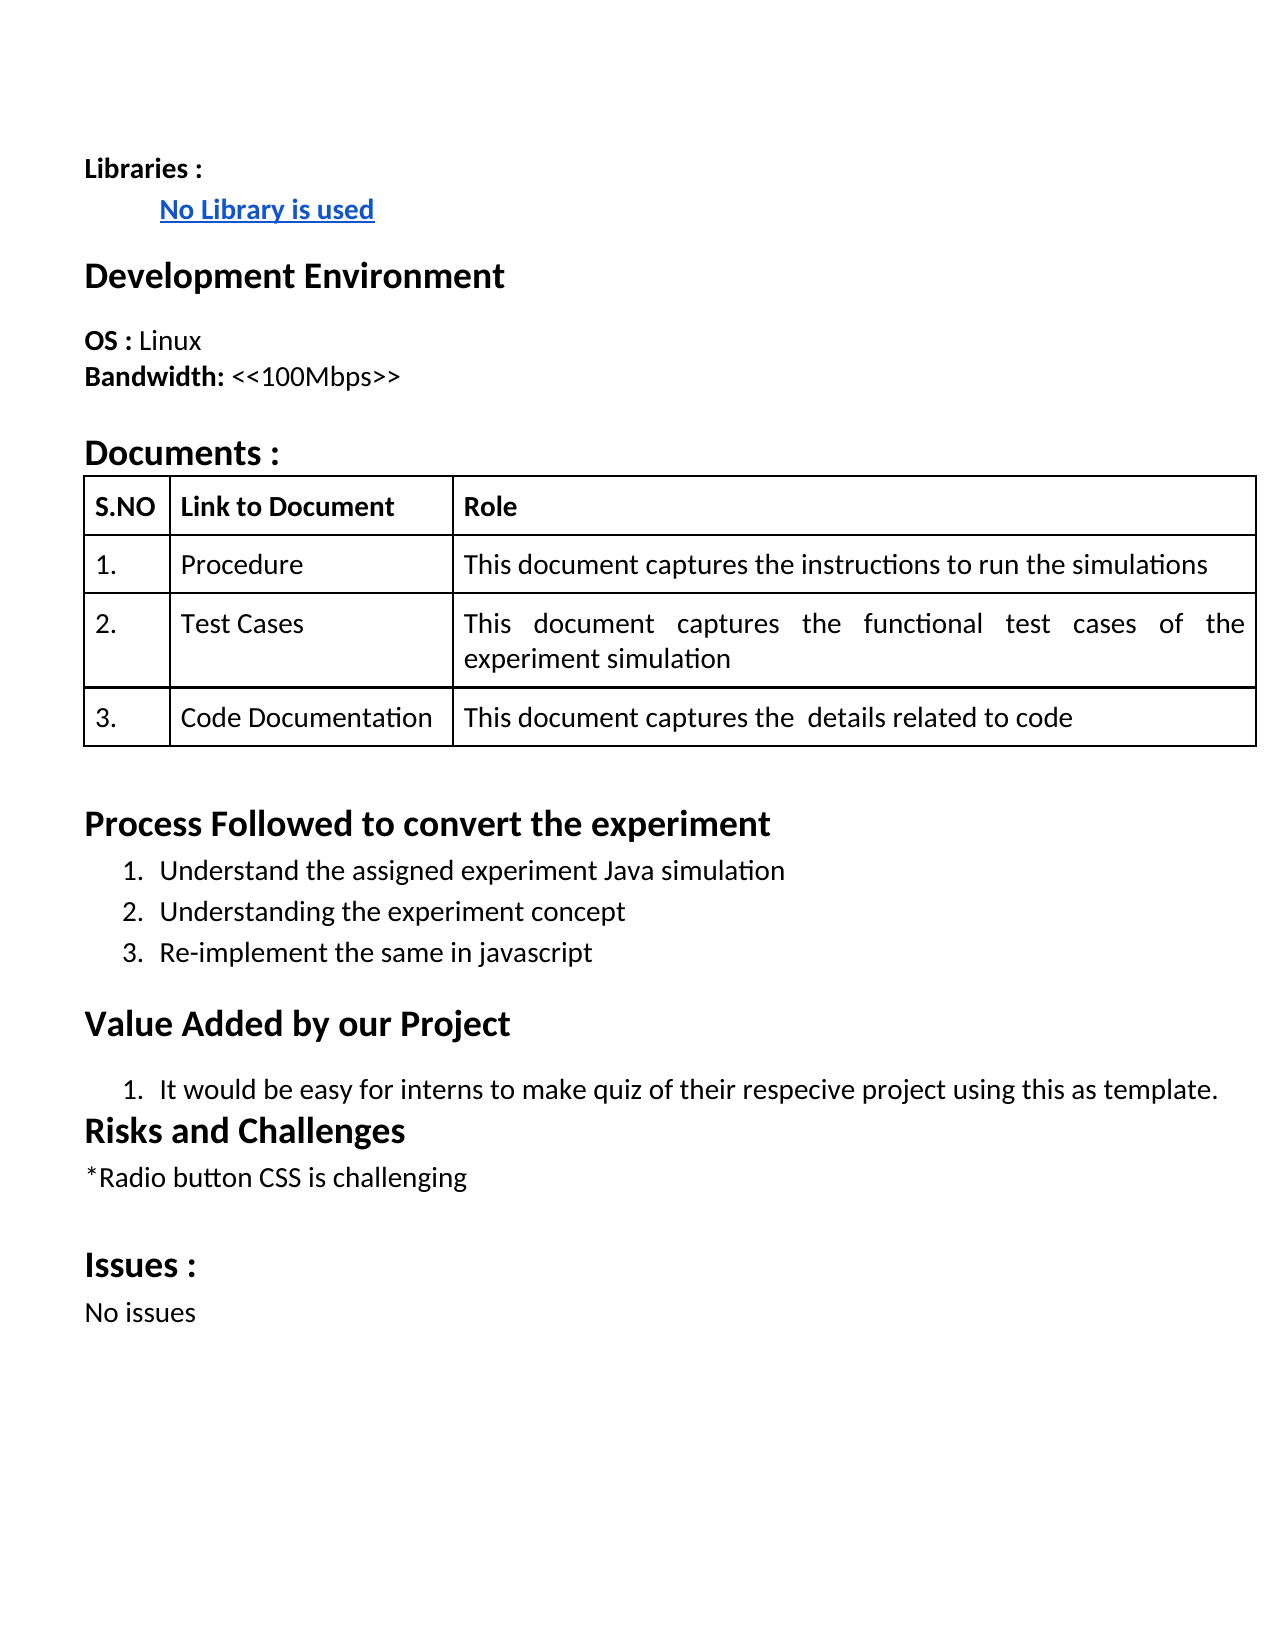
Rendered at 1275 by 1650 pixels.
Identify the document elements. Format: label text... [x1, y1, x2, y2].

list Understand the assigned experiment Java simulation [122, 852, 1228, 888]
table_cell This document captures the instructions to run the simulations [454, 536, 1255, 592]
table_cell 3. [85, 689, 169, 745]
table_header Link to Document [171, 477, 452, 534]
text Value Added by our Project [84, 1000, 1228, 1046]
table_header Role [454, 477, 1255, 534]
text Libraries : [84, 150, 1228, 186]
table_cell 2. [85, 594, 169, 686]
table_cell Code Documentation [171, 689, 452, 745]
list Understanding the experiment concept [122, 893, 1228, 929]
table_header S.NO [85, 477, 169, 534]
text Bandwidth: <<100Mbps>> [84, 358, 1228, 394]
text No issues [84, 1294, 1228, 1329]
table_cell This document captures the details related to code [454, 689, 1255, 745]
table_cell Procedure [171, 536, 452, 592]
text OS : Linux [84, 322, 1228, 358]
table_cell 1. [85, 536, 169, 592]
text Risks and Challenges [84, 1107, 1228, 1152]
list It would be easy for interns to make quiz of their respecive project using this as template. [122, 1071, 1228, 1107]
text Documents : [84, 429, 1228, 475]
table_cell Test Cases [171, 594, 452, 686]
text Issues : [84, 1241, 1228, 1287]
text Development Environment [84, 252, 1228, 297]
text Process Followed to convert the experiment [84, 800, 1228, 846]
list No Library is used [122, 191, 1228, 227]
text *Radio button CSS is challenging [84, 1159, 1228, 1195]
table_cell This document captures the functional test cases of the experiment simulation [454, 594, 1255, 686]
list Re-implement the same in javascript [122, 934, 1228, 970]
